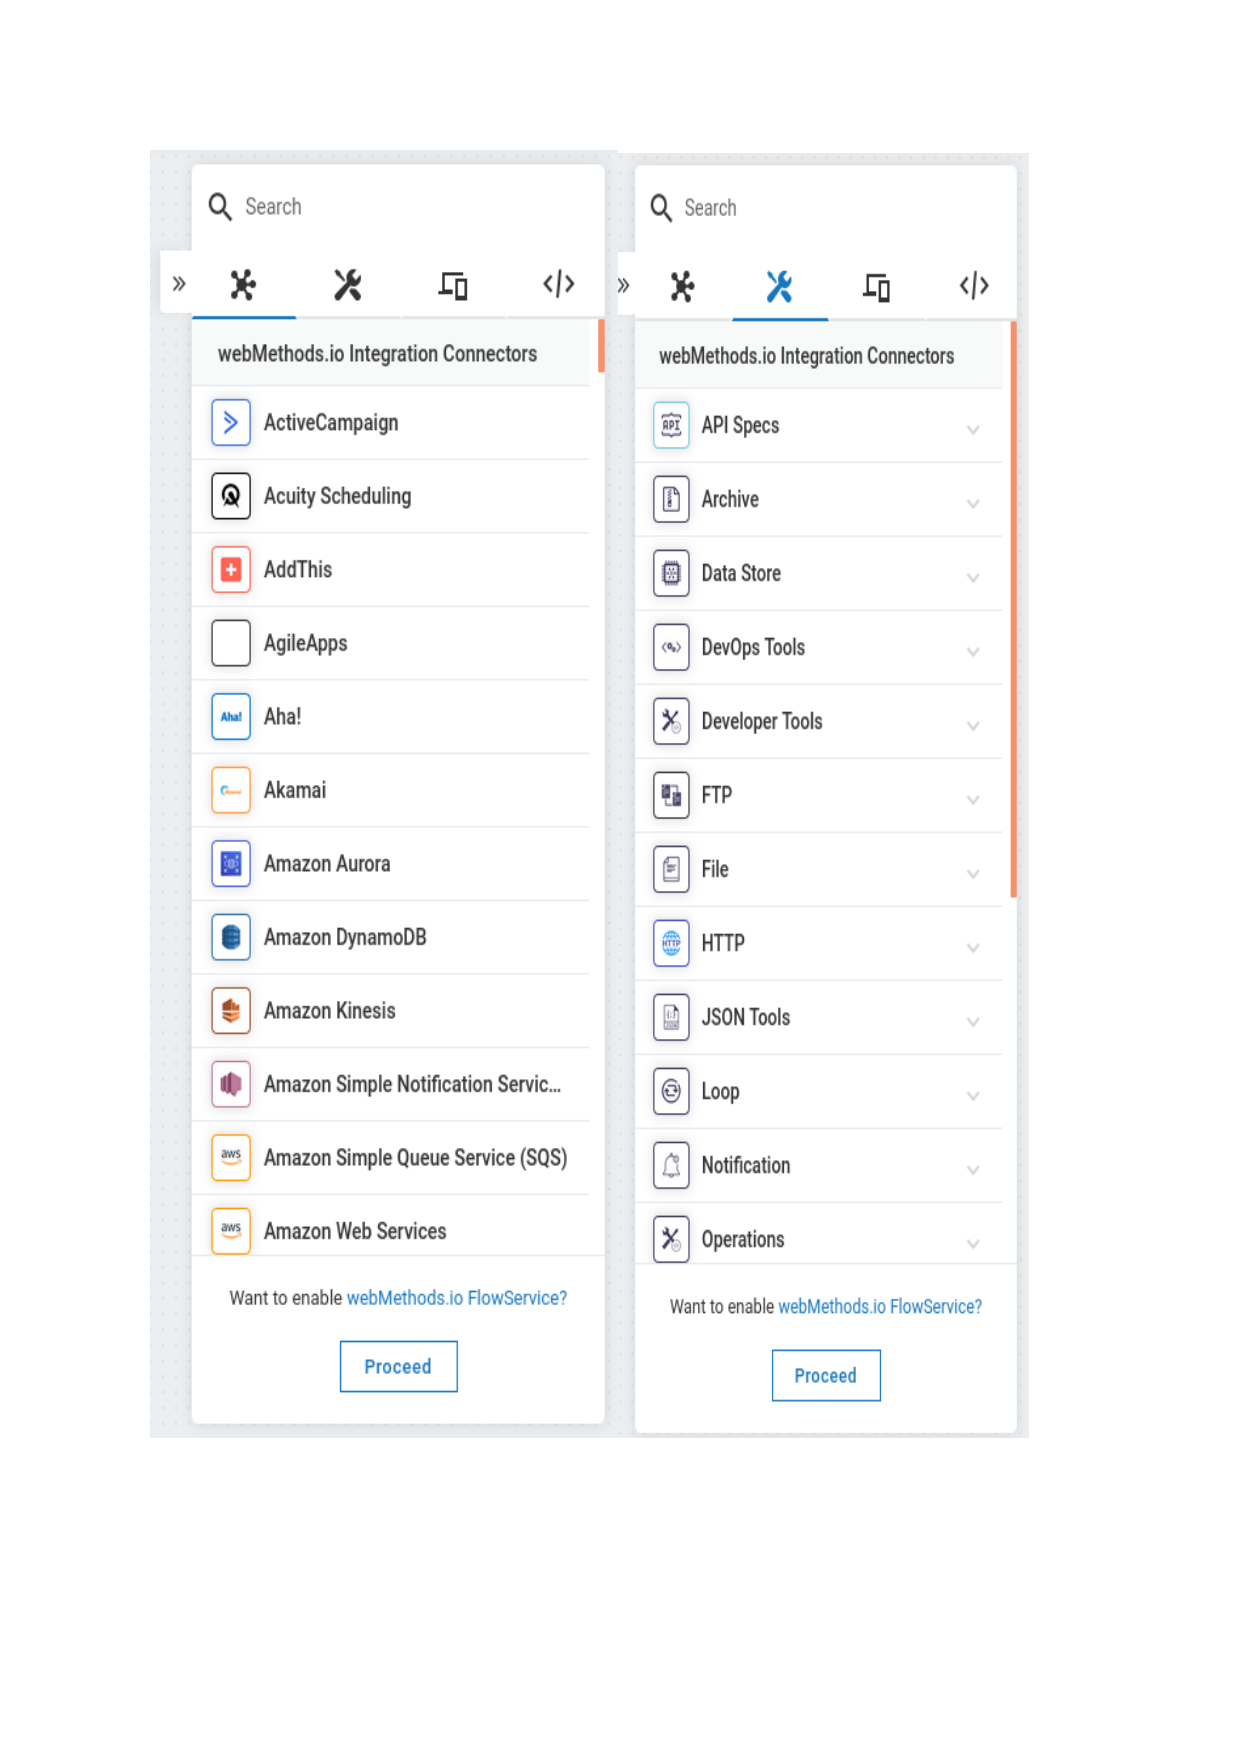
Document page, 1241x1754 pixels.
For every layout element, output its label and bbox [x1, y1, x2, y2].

picture [150, 150, 1029, 1438]
